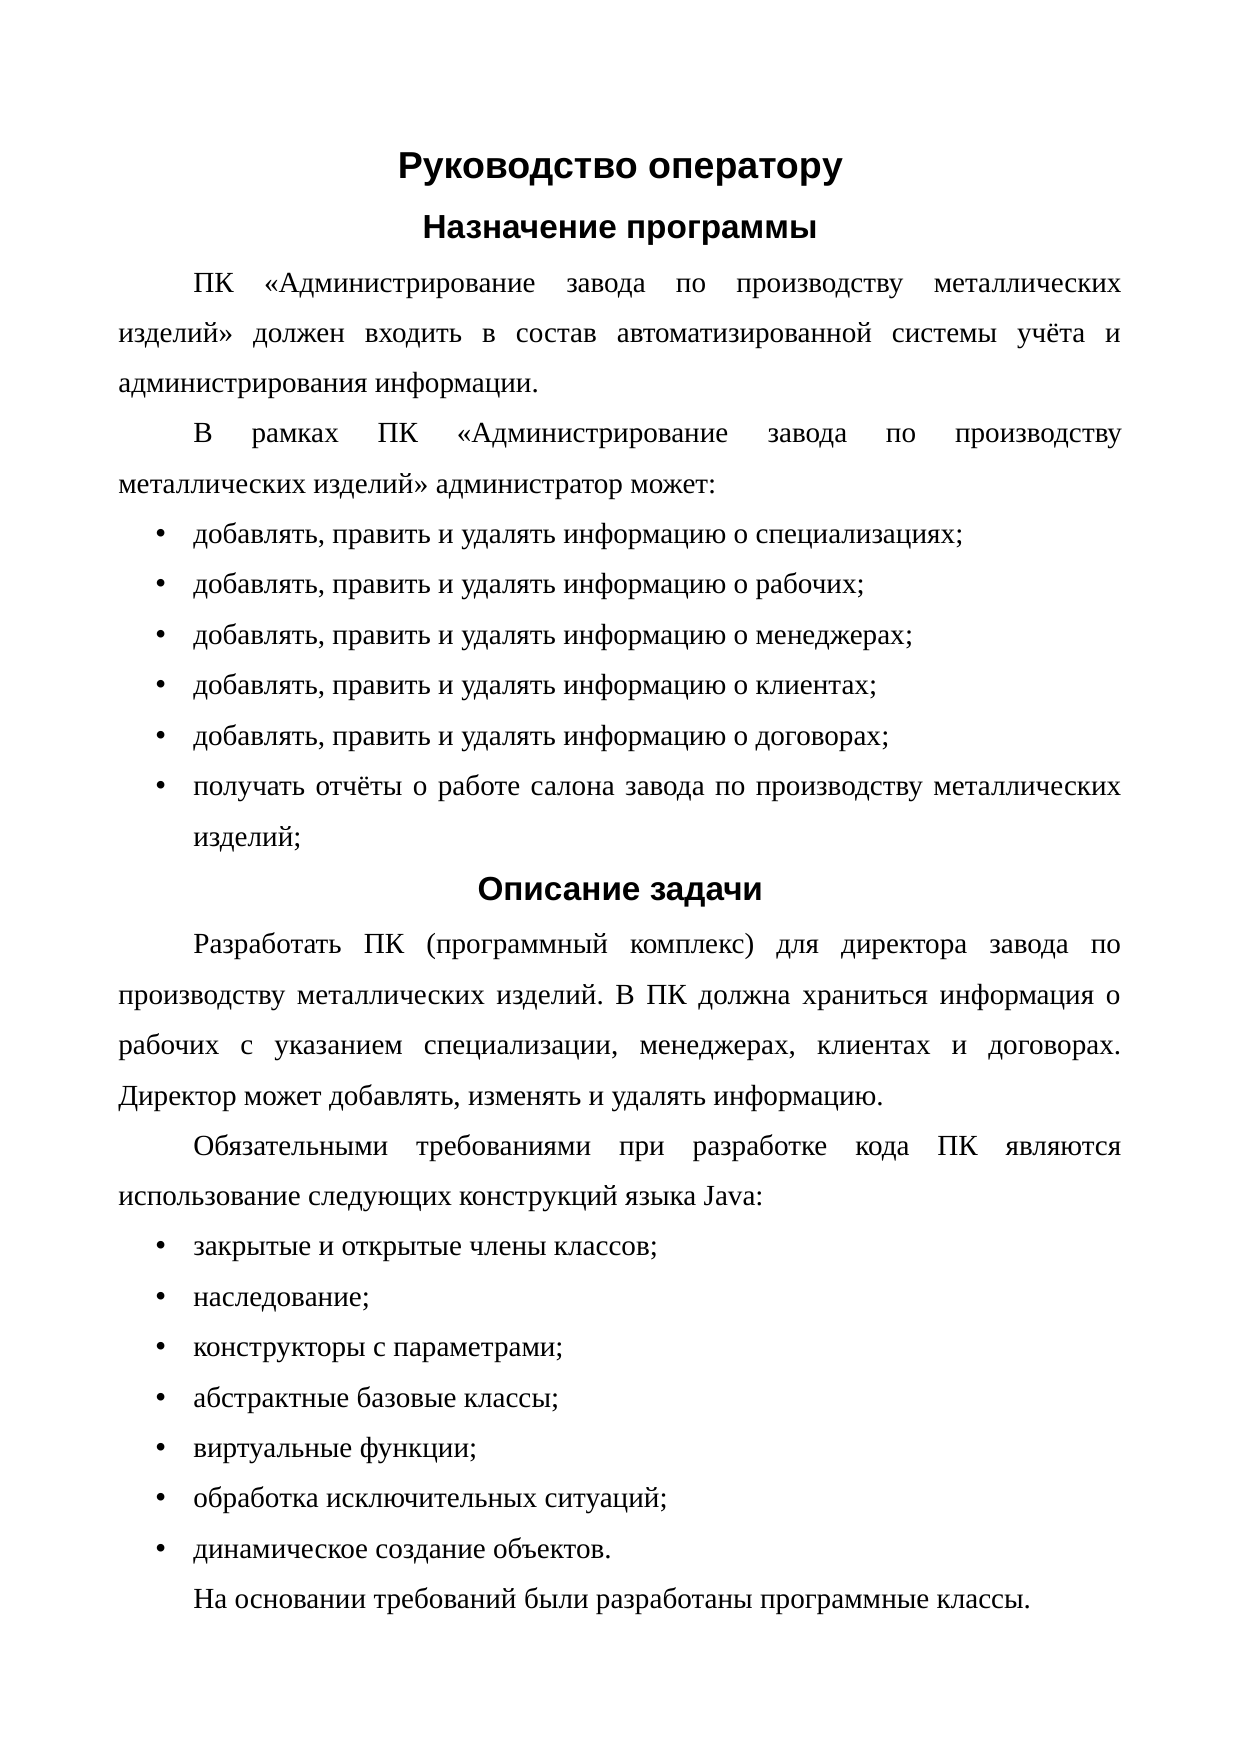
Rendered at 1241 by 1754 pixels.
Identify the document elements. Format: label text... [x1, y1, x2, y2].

list добавлять, править и удалять информацию о клиентах; [156, 667, 1122, 701]
text В рамках ПК «Администрирование завода по производству металлических изделий» администратор может: [118, 416, 1122, 499]
text Описание задачи [118, 869, 1122, 907]
list наследование; [156, 1279, 1122, 1313]
list закрытые и открытые члены классов; [156, 1228, 1122, 1262]
text На основании требований были разработаны программные классы. [118, 1581, 1122, 1615]
text Обязательными требованиями при разработке кода ПК являются использование следующих конструкций языка Java: [118, 1128, 1122, 1212]
subtitle Руководство оператору [118, 143, 1122, 186]
list добавлять, править и удалять информацию о рабочих; [156, 567, 1122, 600]
list виртуальные функции; [156, 1430, 1122, 1464]
list конструкторы с параметрами; [156, 1329, 1122, 1363]
list добавлять, править и удалять информацию о договорах; [156, 718, 1122, 752]
list добавлять, править и удалять информацию о менеджерах; [156, 617, 1122, 651]
text ПК «Администрирование завода по производству металлических изделий» должен входить в состав автоматизированной системы учёта и администрирования информации. [118, 265, 1122, 399]
list добавлять, править и удалять информацию о специализациях; [156, 516, 1122, 550]
list обработка исключительных ситуаций; [156, 1481, 1122, 1514]
subtitle Назначение программы [118, 207, 1122, 246]
list динамическое создание объектов. [156, 1531, 1122, 1565]
list абстрактные базовые классы; [156, 1380, 1122, 1413]
text Разработать ПК (программный комплекс) для директора завода по производству металлических изделий. В ПК должна храниться информация о рабочих с указанием специализации, менеджерах, клиентах и договорах. Директор может добавлять, изменять и удалять информацию. [118, 927, 1122, 1111]
list получать отчёты о работе салона завода по производству металлических изделий; [156, 768, 1122, 852]
